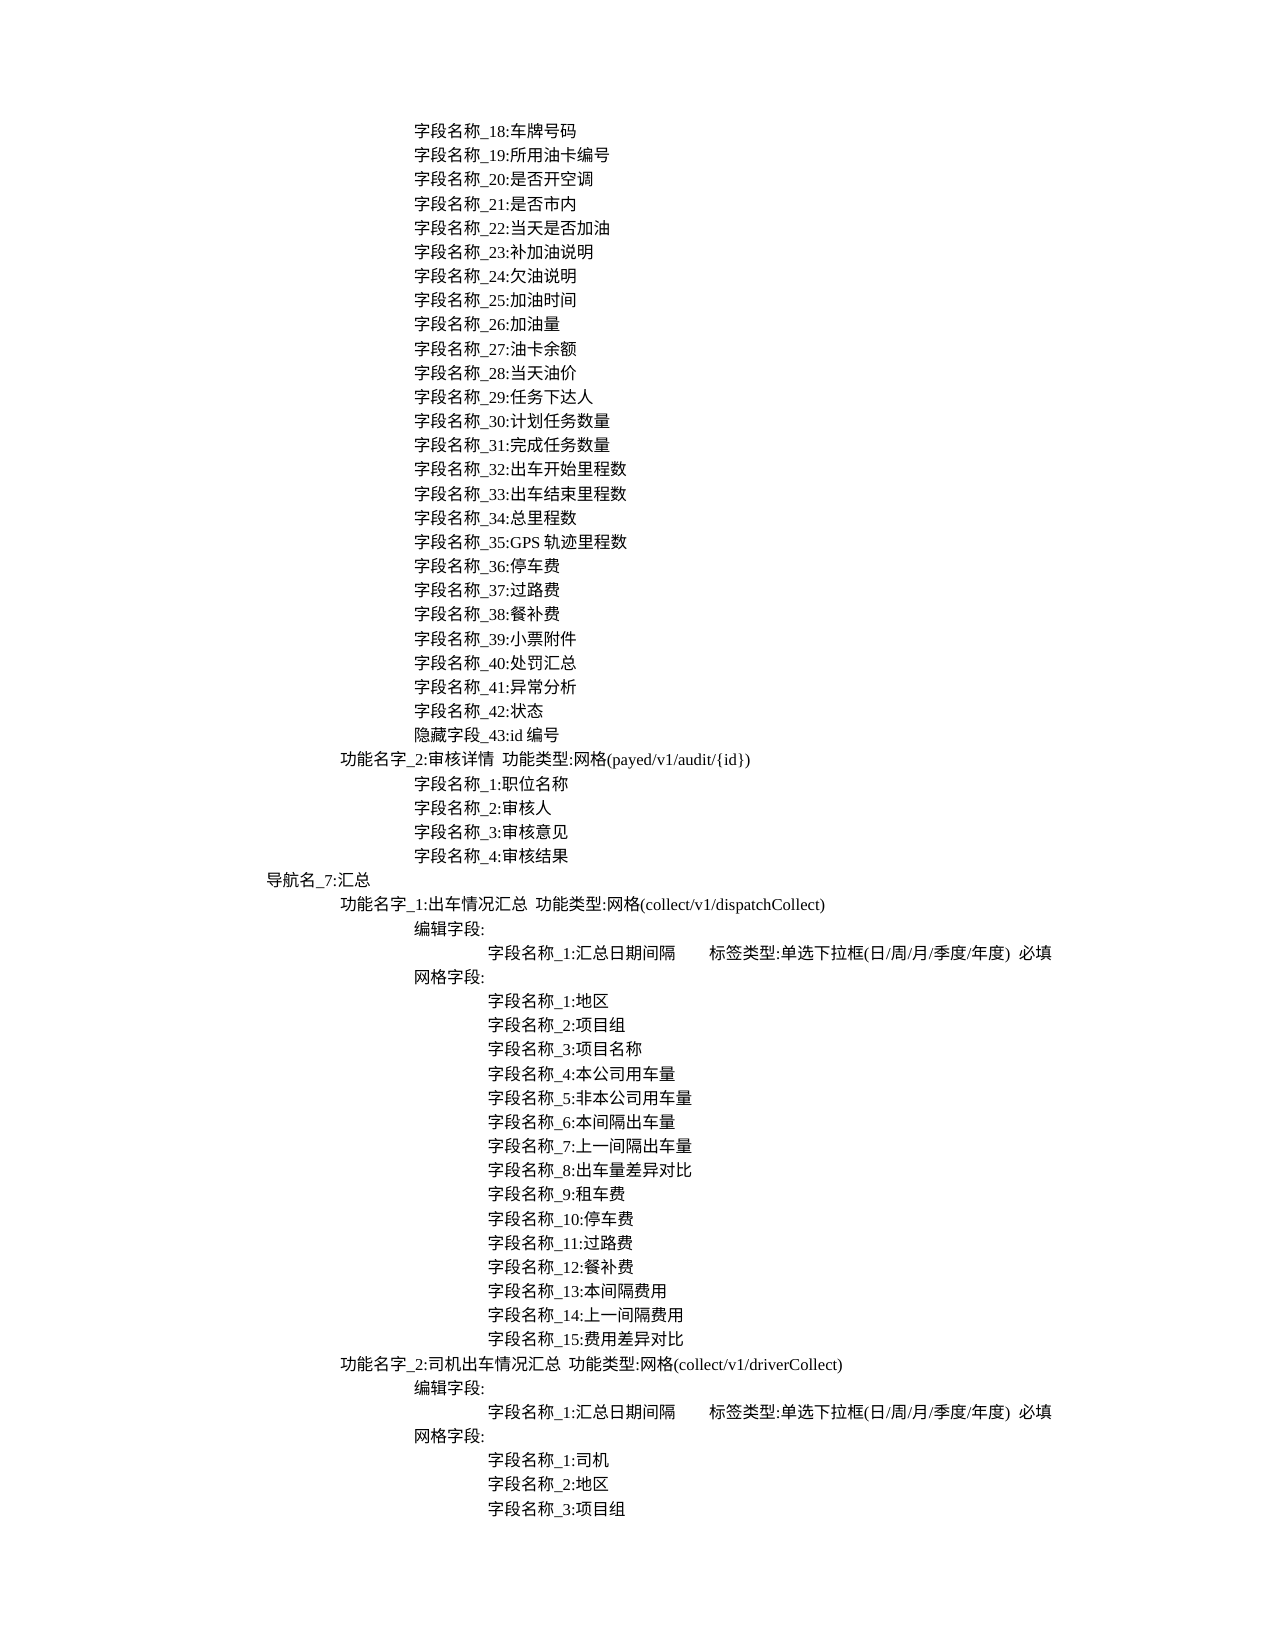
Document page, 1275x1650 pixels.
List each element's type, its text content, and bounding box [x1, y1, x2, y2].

text 字段名称_1:汇总日期间隔 标签类型:单选下拉框(日/周/月/季度/年度) 必填 [118, 940, 1157, 964]
text 字段名称_35:GPS轨迹里程数 [118, 529, 1157, 553]
text 字段名称_13:本间隔费用 [118, 1278, 1157, 1302]
text 字段名称_36:停车费 [118, 553, 1157, 577]
text 字段名称_15:费用差异对比 [118, 1326, 1157, 1351]
text 字段名称_31:完成任务数量 [118, 432, 1157, 456]
text 字段名称_3:项目名称 [118, 1036, 1157, 1061]
text 字段名称_9:租车费 [118, 1181, 1157, 1206]
text 编辑字段: [118, 1375, 1157, 1399]
text 字段名称_3:审核意见 [118, 819, 1157, 843]
text 字段名称_29:任务下达人 [118, 384, 1157, 408]
text 字段名称_1:职位名称 [118, 771, 1157, 795]
text 字段名称_20:是否开空调 [118, 166, 1157, 191]
text 字段名称_39:小票附件 [118, 626, 1157, 650]
text 字段名称_2:审核人 [118, 795, 1157, 819]
text 功能名字_1:出车情况汇总 功能类型:网格(collect/v1/dispatchCollect) [118, 891, 1157, 916]
text 字段名称_30:计划任务数量 [118, 408, 1157, 432]
text 导航名_7:汇总 [118, 867, 1157, 891]
text 字段名称_37:过路费 [118, 577, 1157, 601]
text 字段名称_5:非本公司用车量 [118, 1085, 1157, 1109]
text 功能名字_2:司机出车情况汇总 功能类型:网格(collect/v1/driverCollect) [118, 1351, 1157, 1375]
text 编辑字段: [118, 916, 1157, 940]
text 网格字段: [118, 1423, 1157, 1447]
text 字段名称_8:出车量差异对比 [118, 1157, 1157, 1181]
text 字段名称_21:是否市内 [118, 191, 1157, 215]
text 字段名称_11:过路费 [118, 1230, 1157, 1254]
text 字段名称_4:本公司用车量 [118, 1061, 1157, 1085]
text 字段名称_24:欠油说明 [118, 263, 1157, 287]
text 字段名称_26:加油量 [118, 311, 1157, 336]
text 字段名称_4:审核结果 [118, 843, 1157, 867]
text 字段名称_38:餐补费 [118, 601, 1157, 626]
text 隐藏字段_43:id编号 [118, 722, 1157, 746]
text 字段名称_1:地区 [118, 988, 1157, 1012]
text 字段名称_41:异常分析 [118, 674, 1157, 698]
text 字段名称_32:出车开始里程数 [118, 456, 1157, 481]
text 字段名称_19:所用油卡编号 [118, 142, 1157, 166]
text 字段名称_2:地区 [118, 1471, 1157, 1496]
text 字段名称_40:处罚汇总 [118, 650, 1157, 674]
text 字段名称_18:车牌号码 [118, 118, 1157, 142]
text 字段名称_1:司机 [118, 1447, 1157, 1471]
text 字段名称_25:加油时间 [118, 287, 1157, 311]
text 字段名称_6:本间隔出车量 [118, 1109, 1157, 1133]
text 字段名称_7:上一间隔出车量 [118, 1133, 1157, 1157]
text 字段名称_42:状态 [118, 698, 1157, 722]
text 字段名称_12:餐补费 [118, 1254, 1157, 1278]
text 网格字段: [118, 964, 1157, 988]
text 字段名称_2:项目组 [118, 1012, 1157, 1036]
text 功能名字_2:审核详情 功能类型:网格(payed/v1/audit/{id}) [118, 746, 1157, 771]
text 字段名称_10:停车费 [118, 1206, 1157, 1230]
text 字段名称_22:当天是否加油 [118, 215, 1157, 239]
text 字段名称_27:油卡余额 [118, 336, 1157, 360]
text 字段名称_14:上一间隔费用 [118, 1302, 1157, 1326]
text 字段名称_34:总里程数 [118, 505, 1157, 529]
text 字段名称_28:当天油价 [118, 360, 1157, 384]
text 字段名称_3:项目组 [118, 1496, 1157, 1520]
text 字段名称_1:汇总日期间隔 标签类型:单选下拉框(日/周/月/季度/年度) 必填 [118, 1399, 1157, 1423]
text 字段名称_23:补加油说明 [118, 239, 1157, 263]
text 字段名称_33:出车结束里程数 [118, 481, 1157, 505]
